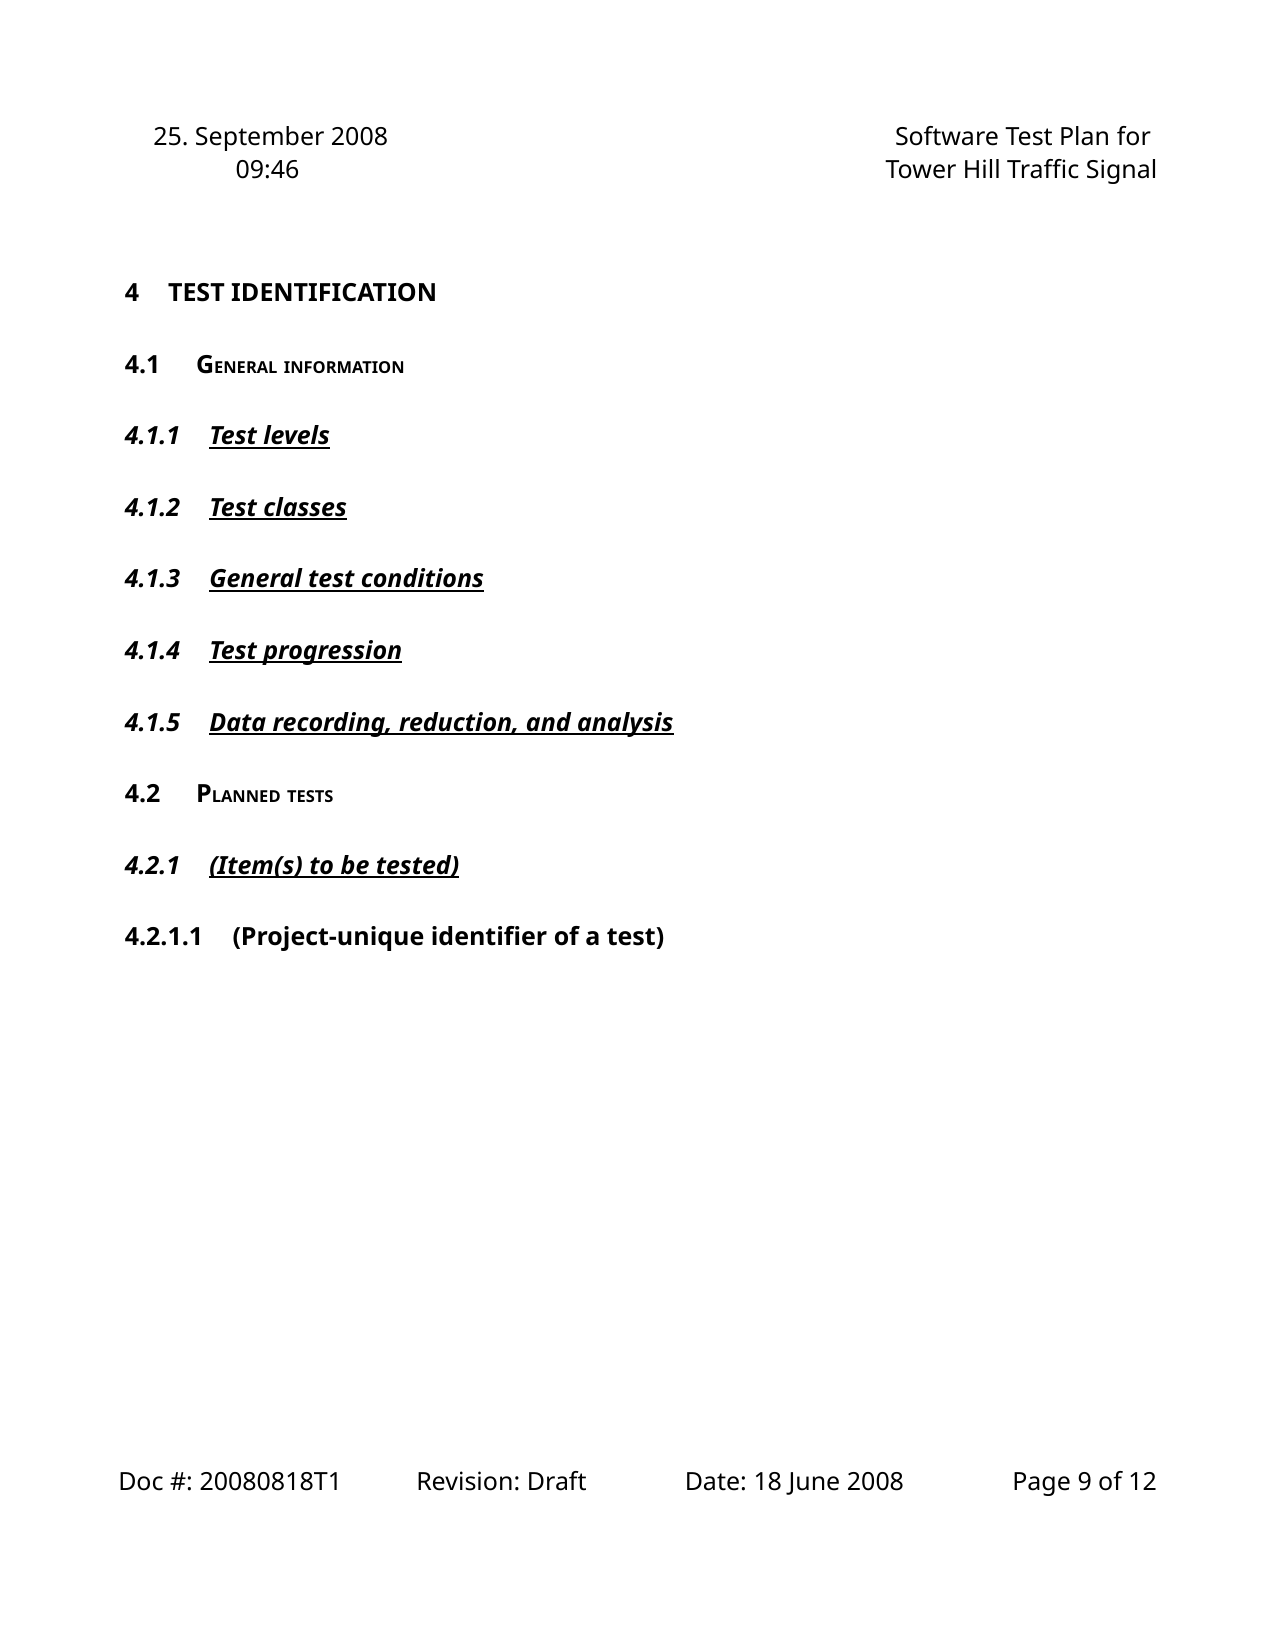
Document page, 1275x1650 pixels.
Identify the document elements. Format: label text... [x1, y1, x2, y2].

subtitle General information [118, 346, 1157, 380]
subtitle General test conditions [118, 561, 1157, 595]
subtitle (Item(s) to be tested) [118, 847, 1157, 881]
subtitle Test progression [118, 633, 1157, 667]
subtitle Planned tests [118, 776, 1157, 810]
subtitle Test levels [118, 418, 1157, 452]
subtitle (Project-unique identifier of a test) [118, 919, 1157, 953]
subtitle Test identification [118, 275, 1157, 309]
subtitle Test classes [118, 489, 1157, 523]
subtitle Data recording, reduction, and analysis [118, 704, 1157, 738]
